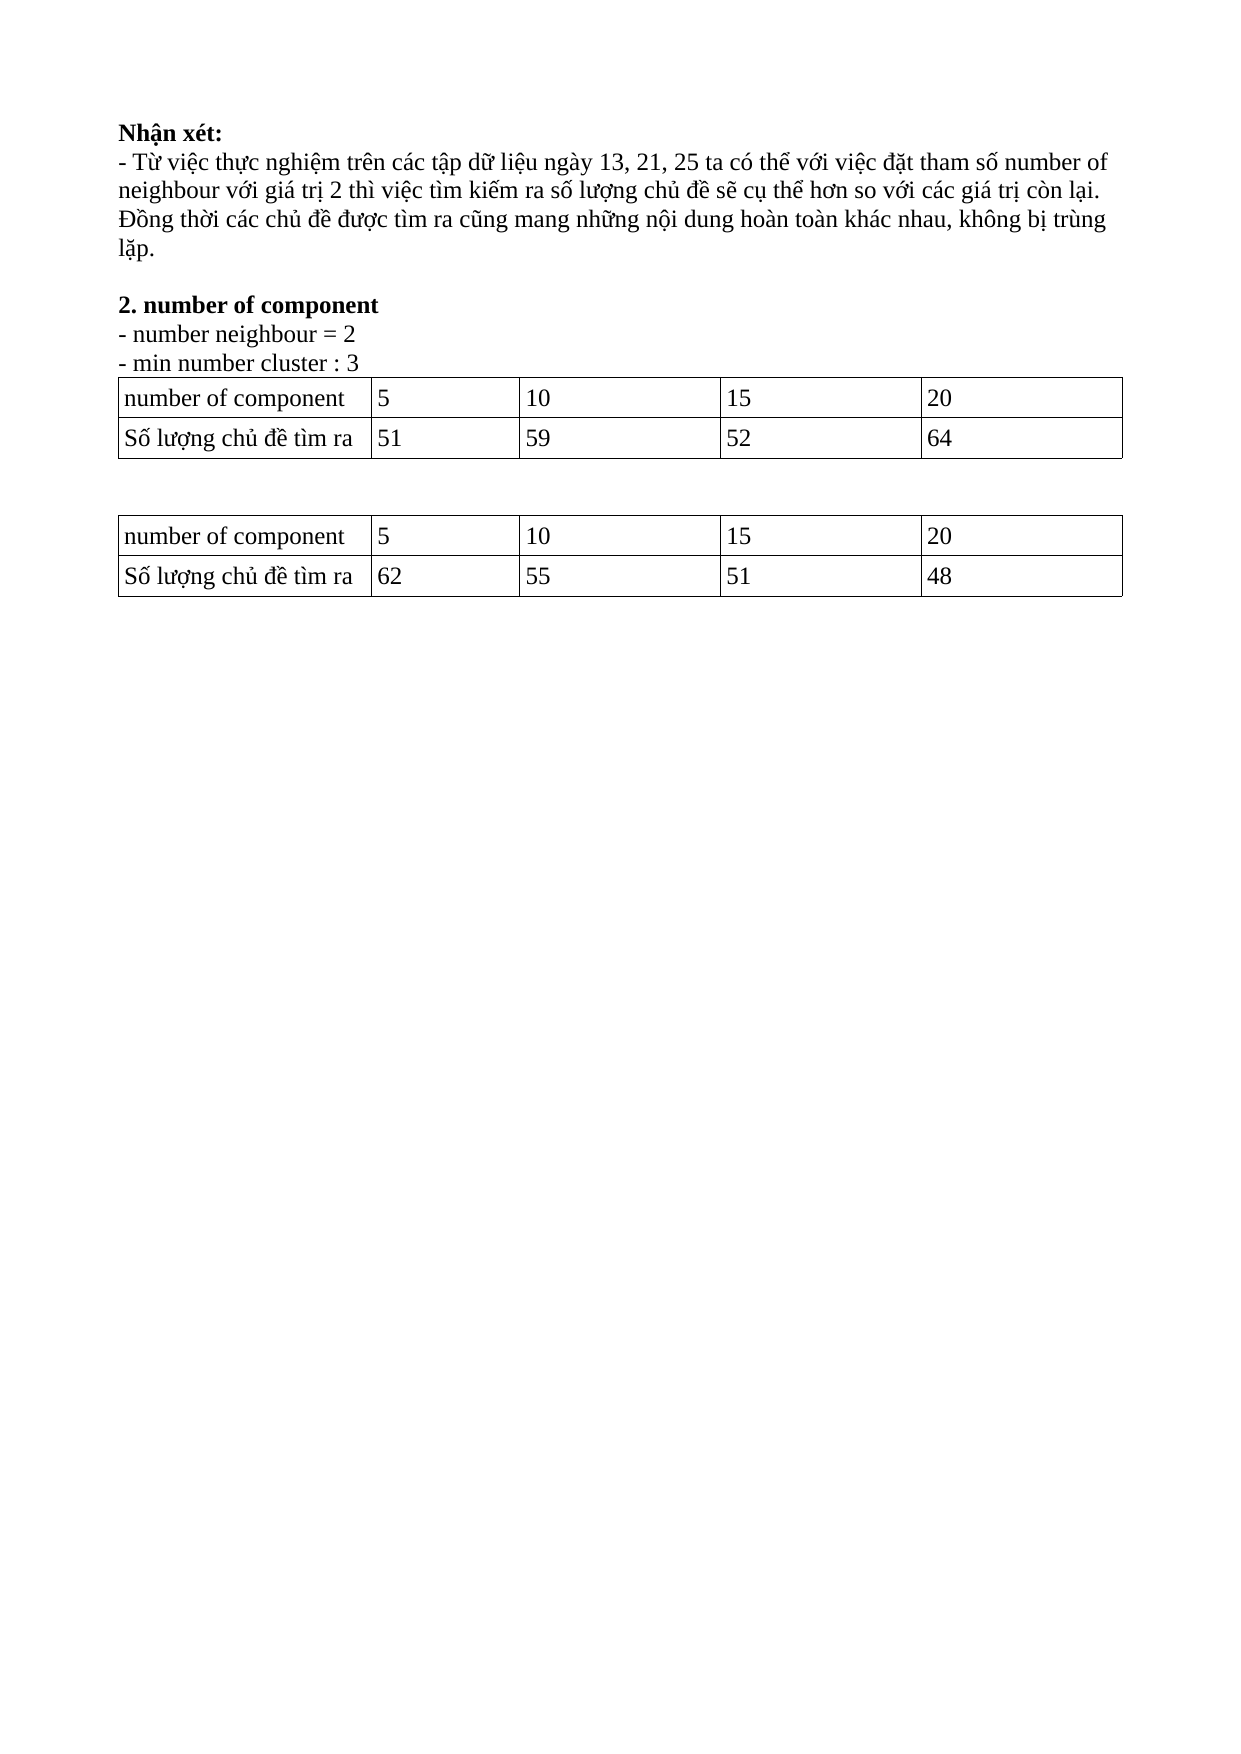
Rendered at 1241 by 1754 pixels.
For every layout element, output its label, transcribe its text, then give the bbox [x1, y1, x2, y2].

text 2. number of component [118, 291, 1122, 319]
table_cell Số lượng chủ đề tìm ra [119, 418, 371, 457]
table_cell Số lượng chủ đề tìm ra [119, 556, 371, 596]
table_cell 48 [922, 556, 1122, 596]
table_cell 51 [721, 556, 921, 596]
table_header 10 [520, 516, 720, 555]
table_cell 52 [721, 418, 921, 457]
table_header 5 [372, 378, 519, 417]
table_header 5 [372, 516, 519, 555]
table_header 10 [520, 378, 720, 417]
text - number neighbour = 2 [118, 319, 1122, 348]
text - min number cluster : 3 [118, 348, 1122, 377]
table_cell 59 [520, 418, 720, 457]
table_header 15 [721, 378, 921, 417]
table_cell 55 [520, 556, 720, 596]
table_header 20 [922, 516, 1122, 555]
table_cell 51 [372, 418, 519, 457]
text Nhận xét: [118, 118, 1122, 147]
table_header number of component [119, 516, 371, 555]
table_header number of component [119, 378, 371, 417]
table_header 20 [922, 378, 1122, 417]
table_cell 62 [372, 556, 519, 596]
text - Từ việc thực nghiệm trên các tập dữ liệu ngày 13, 21, 25 ta có thể với việc đặt tham số number of neighbour với giá trị 2 thì việc tìm kiếm ra số lượng chủ đề sẽ cụ thể hơn so với các giá trị còn lại. Đồng thời các chủ đề được tìm ra cũng mang những nội dung hoàn toàn khác nhau, không bị trùng lặp. [118, 147, 1122, 262]
table_header 15 [721, 516, 921, 555]
table_cell 64 [922, 418, 1122, 457]
